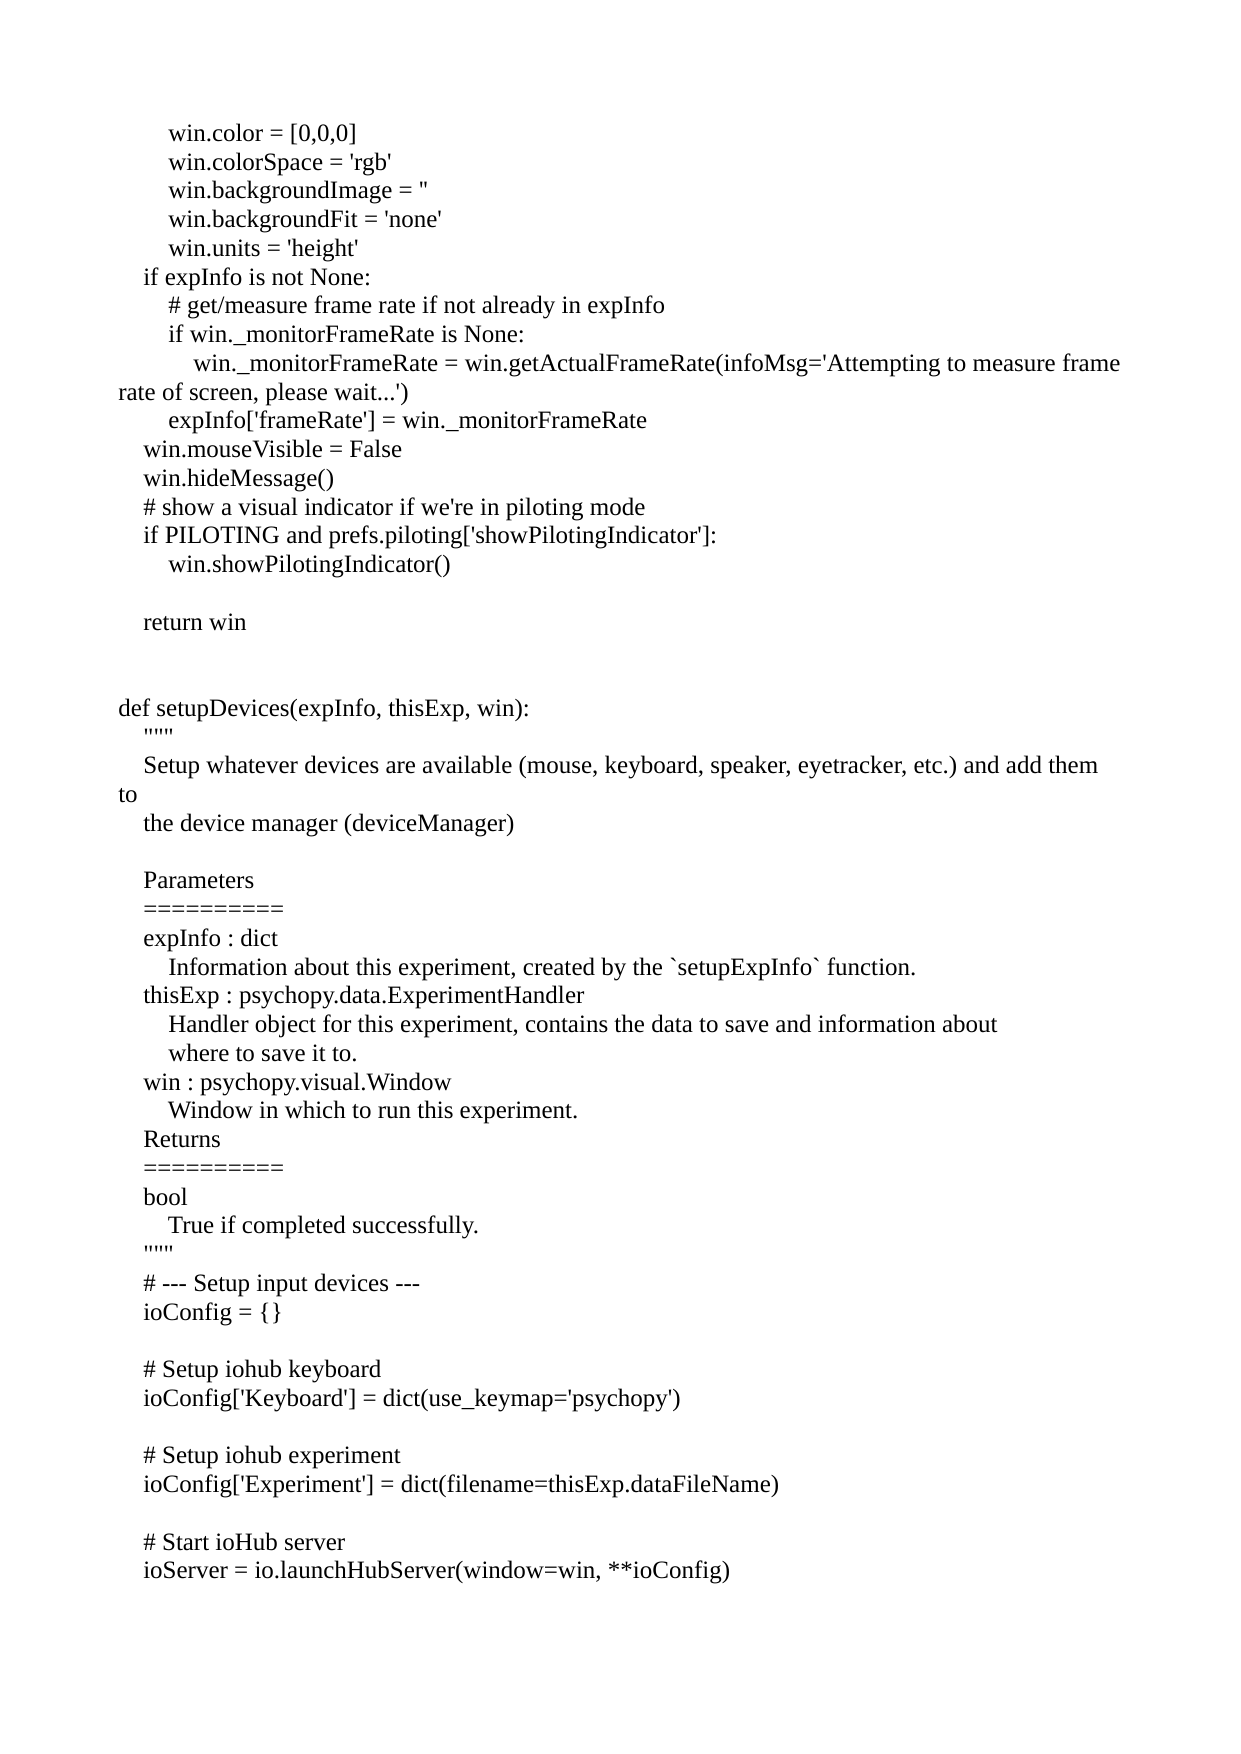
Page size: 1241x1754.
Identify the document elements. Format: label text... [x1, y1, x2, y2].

text if win._monitorFrameRate is None: [118, 319, 1122, 348]
text if expInfo is not None: [118, 262, 1122, 291]
text win.color = [0,0,0] [118, 118, 1122, 147]
text expInfo['frameRate'] = win._monitorFrameRate [118, 406, 1122, 434]
text Parameters [118, 866, 1122, 894]
text win : psychopy.visual.Window [118, 1067, 1122, 1096]
text ioServer = io.launchHubServer(window=win, **ioConfig) [118, 1556, 1122, 1584]
text True if completed successfully. [118, 1211, 1122, 1239]
text the device manager (deviceManager) [118, 808, 1122, 837]
text if PILOTING and prefs.piloting['showPilotingIndicator']: [118, 521, 1122, 549]
text ioConfig['Keyboard'] = dict(use_keymap='psychopy') [118, 1383, 1122, 1412]
text Returns [118, 1124, 1122, 1153]
text # Start ioHub server [118, 1527, 1122, 1556]
text # --- Setup input devices --- [118, 1268, 1122, 1297]
text win.mouseVisible = False [118, 434, 1122, 463]
text ========== [118, 1153, 1122, 1182]
text # Setup iohub keyboard [118, 1354, 1122, 1383]
text return win [118, 607, 1122, 636]
text # get/measure frame rate if not already in expInfo [118, 291, 1122, 319]
text expInfo : dict [118, 923, 1122, 952]
text ioConfig = {} [118, 1297, 1122, 1326]
text # Setup iohub experiment [118, 1441, 1122, 1469]
text Setup whatever devices are available (mouse, keyboard, speaker, eyetracker, etc.) and add them to [118, 751, 1122, 808]
text """ [118, 722, 1122, 751]
text Handler object for this experiment, contains the data to save and information about [118, 1009, 1122, 1038]
text Information about this experiment, created by the `setupExpInfo` function. [118, 952, 1122, 981]
text win.backgroundFit = 'none' [118, 204, 1122, 233]
text # show a visual indicator if we're in piloting mode [118, 492, 1122, 521]
text win.showPilotingIndicator() [118, 549, 1122, 578]
text win.hideMessage() [118, 463, 1122, 492]
text """ [118, 1239, 1122, 1268]
text win.backgroundImage = '' [118, 176, 1122, 204]
text win._monitorFrameRate = win.getActualFrameRate(infoMsg='Attempting to measure frame rate of screen, please wait...') [118, 348, 1122, 406]
text Window in which to run this experiment. [118, 1096, 1122, 1124]
text win.colorSpace = 'rgb' [118, 147, 1122, 176]
text def setupDevices(expInfo, thisExp, win): [118, 693, 1122, 722]
text where to save it to. [118, 1038, 1122, 1067]
text win.units = 'height' [118, 233, 1122, 262]
text ioConfig['Experiment'] = dict(filename=thisExp.dataFileName) [118, 1469, 1122, 1498]
text bool [118, 1182, 1122, 1211]
text ========== [118, 894, 1122, 923]
text thisExp : psychopy.data.ExperimentHandler [118, 981, 1122, 1009]
